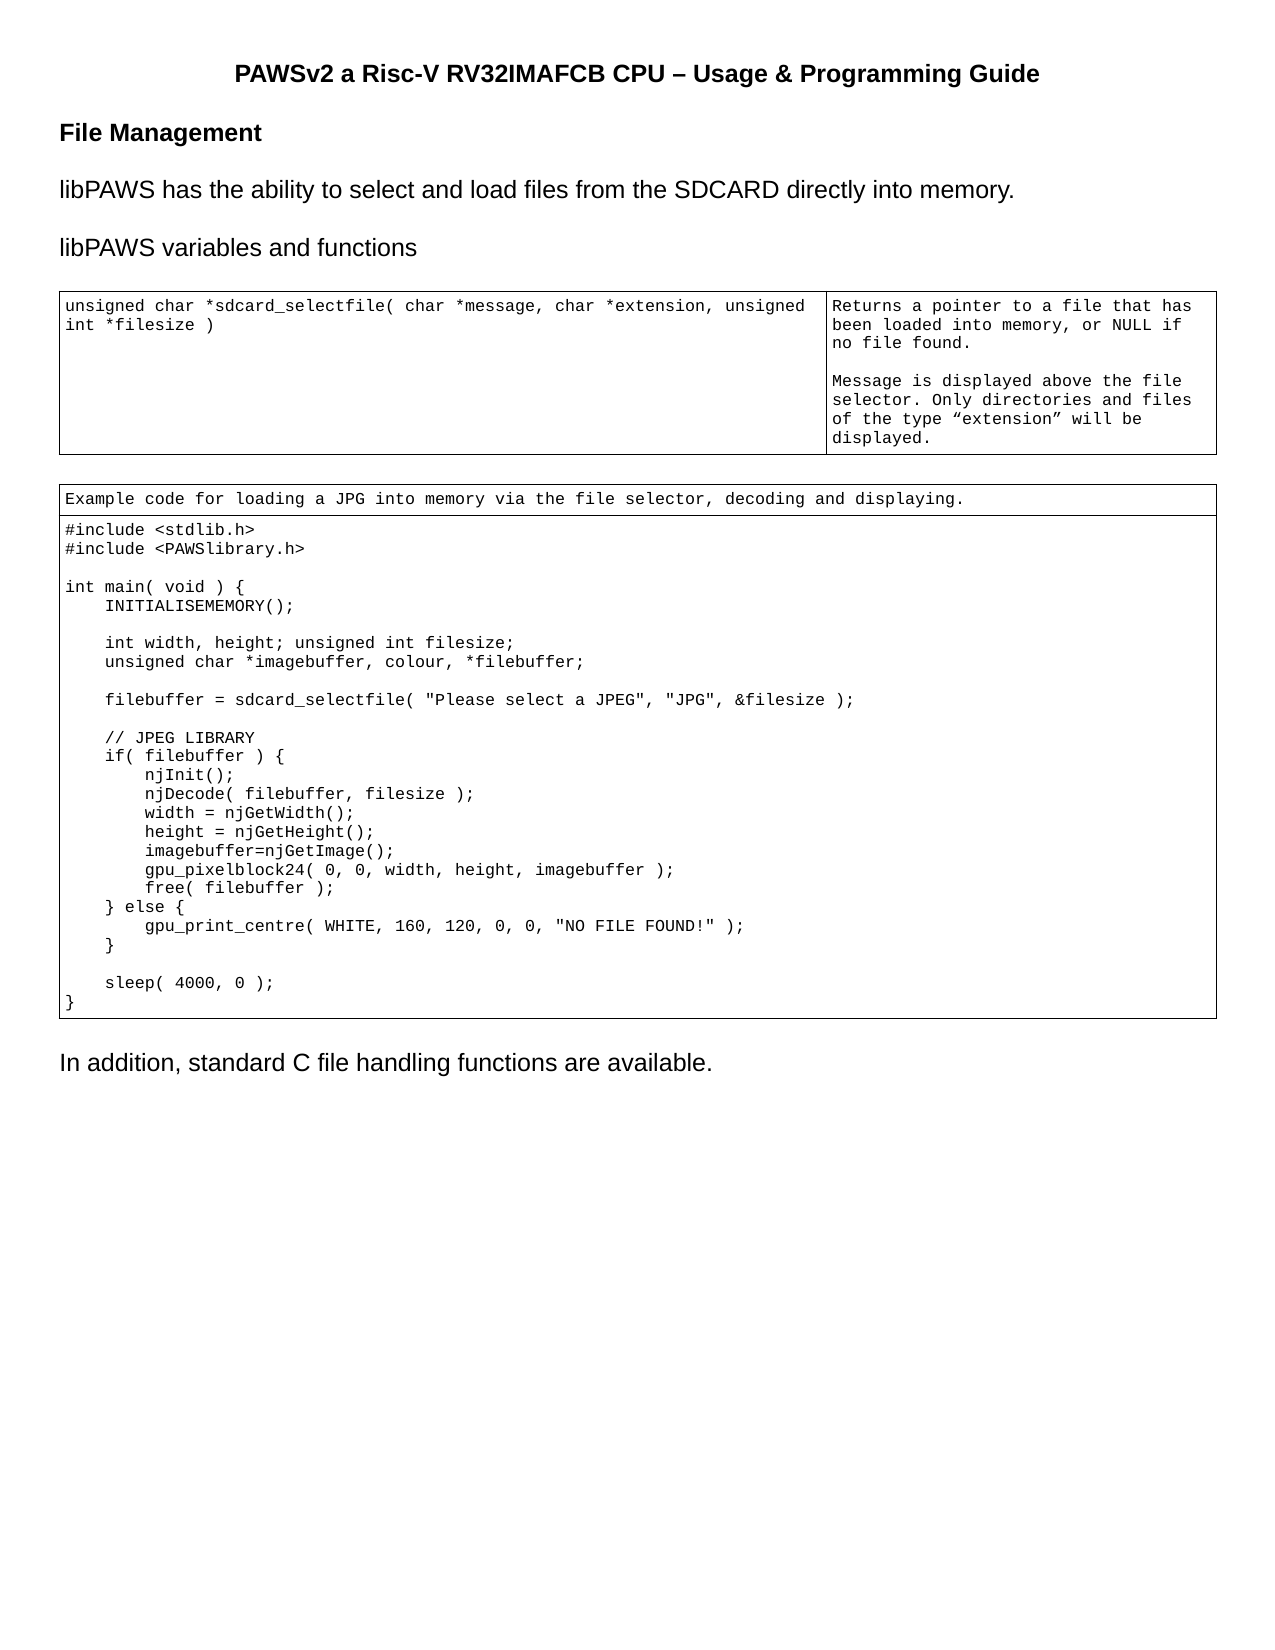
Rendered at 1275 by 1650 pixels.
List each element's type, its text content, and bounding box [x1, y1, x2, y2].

table_cell #include <stdlib.h> #include <PAWSlibrary.h> int main( void ) { INITIALISEMEMORY(); int width, height; unsigned int filesize; unsigned char *imagebuffer, colour, *filebuffer; filebuffer = sdcard_selectfile( "Please select a JPEG", "JPG", &filesize ); // JPEG LIBRARY if( filebuffer ) { njInit(); njDecode( filebuffer, filesize ); width = njGetWidth(); height = njGetHeight(); imagebuffer=njGetImage(); gpu_pixelblock24( 0, 0, width, height, imagebuffer ); free( filebuffer ); } else { gpu_print_centre( WHITE, 160, 120, 0, 0, "NO FILE FOUND!" ); } sleep( 4000, 0 ); } [60, 516, 1216, 1018]
text In addition, standard C file handling functions are available. [59, 1047, 1216, 1076]
table_header Example code for loading a JPG into memory via the file selector, decoding and displaying. [60, 485, 1216, 515]
text libPAWS variables and functions [59, 233, 1216, 262]
table_header Returns a pointer to a file that has been loaded into memory, or NULL if no file found. Message is displayed above the file selector. Only directories and files of the type “extension” will be displayed. [827, 292, 1216, 454]
table_header unsigned char *sdcard_selectfile( char *message, char *extension, unsigned int *filesize ) [60, 292, 826, 454]
text File Management [59, 118, 1216, 147]
text libPAWS has the ability to select and load files from the SDCARD directly into memory. [59, 176, 1216, 204]
